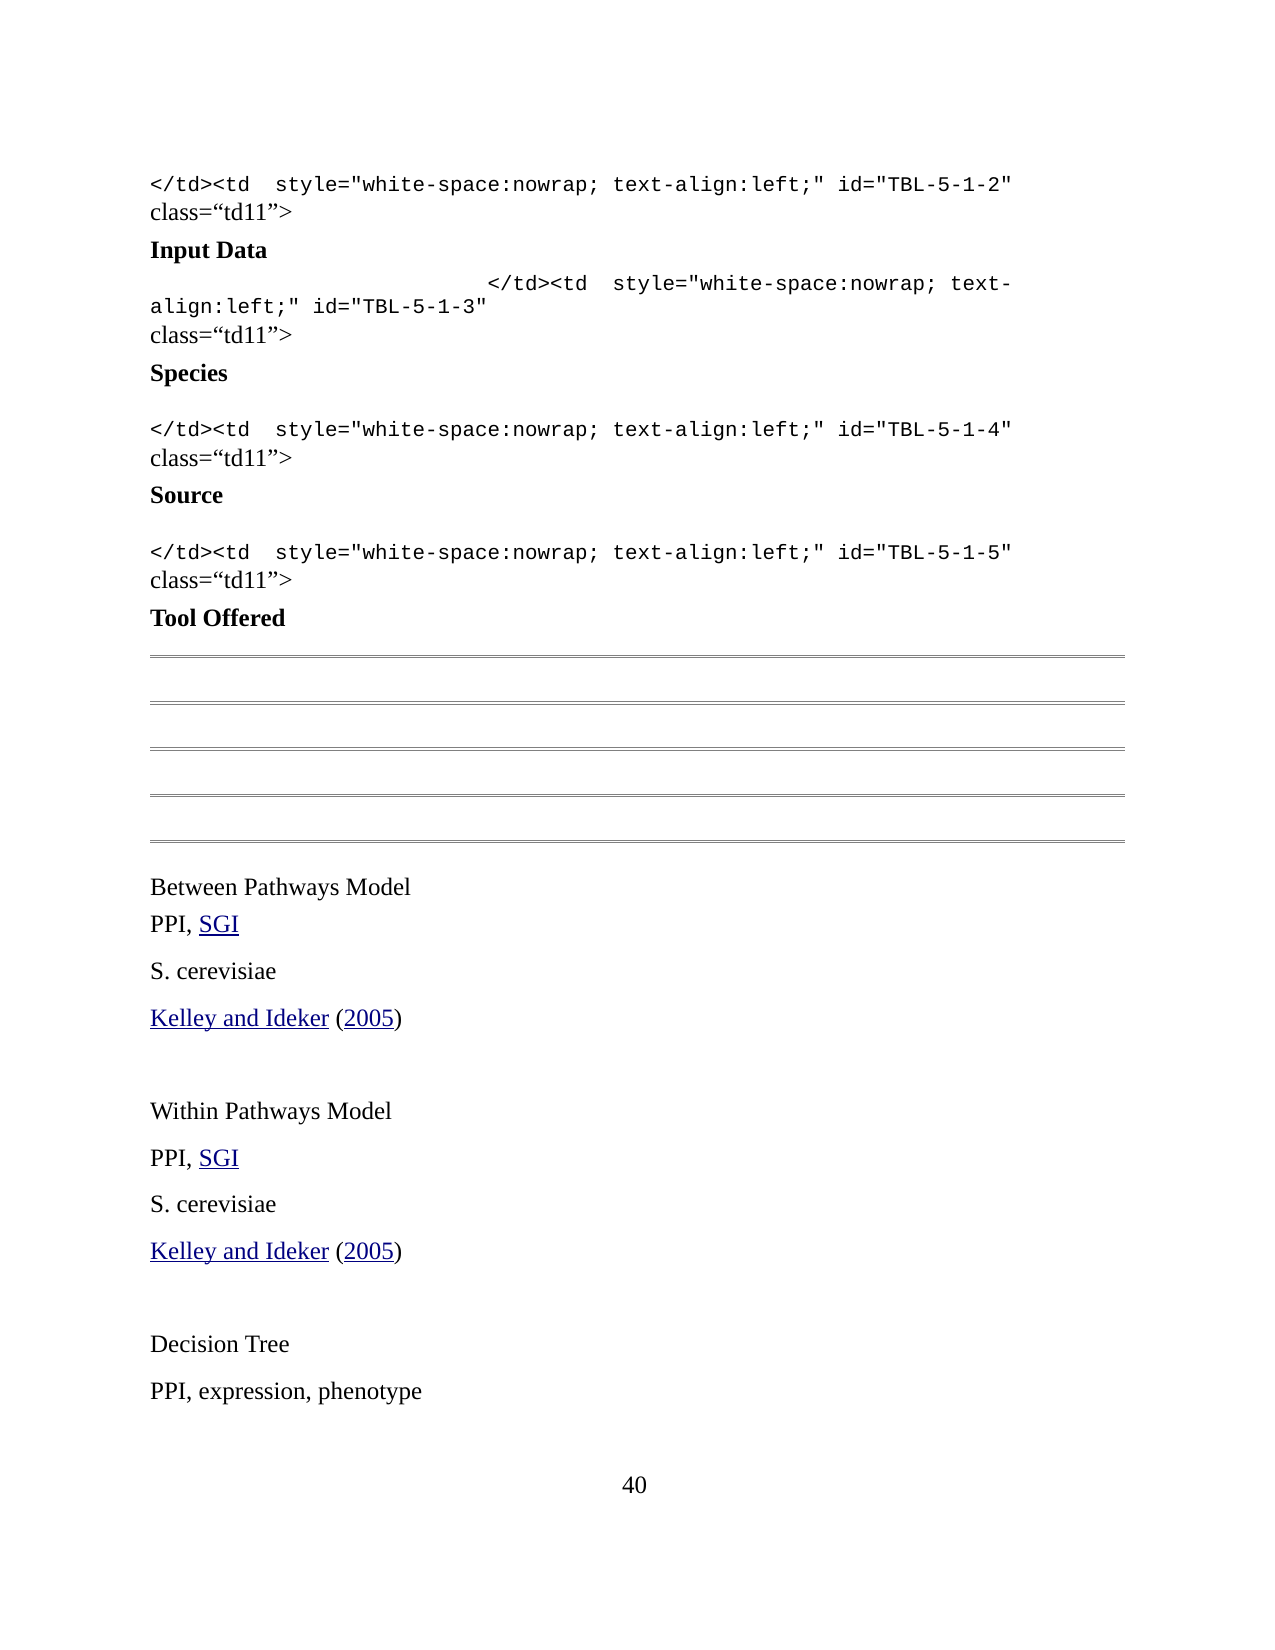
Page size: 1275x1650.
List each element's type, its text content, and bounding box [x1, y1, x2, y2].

text class=“td11”> [150, 565, 1125, 594]
text class=“td11”> [150, 197, 1125, 226]
text </td><td style="white-space:nowrap; text-align:left;" id="TBL-5-1-3" [150, 273, 1125, 320]
text PPI, SGI [150, 909, 1125, 938]
text Kelley and Ideker (2005) [150, 1236, 1125, 1265]
text class=“td11”> [150, 443, 1125, 471]
text PPI, expression, phenotype [150, 1376, 1125, 1405]
text </td><td style="white-space:nowrap; text-align:left;" id="TBL-5-1-2" [150, 150, 1125, 197]
text Input Data [150, 235, 1125, 264]
text PPI, SGI [150, 1143, 1125, 1171]
text Within Pathways Model [150, 1096, 1125, 1125]
text Between Pathways Model [150, 872, 1125, 900]
text Tool Offered [150, 603, 1125, 632]
text </td><td style="white-space:nowrap; text-align:left;" id="TBL-5-1-5" [150, 518, 1125, 565]
text Kelley and Ideker (2005) [150, 1003, 1125, 1031]
text S. cerevisiae [150, 1189, 1125, 1218]
text Decision Tree [150, 1329, 1125, 1358]
text class=“td11”> [150, 320, 1125, 349]
text Species [150, 358, 1125, 386]
text S. cerevisiae [150, 956, 1125, 985]
text </td><td style="white-space:nowrap; text-align:left;" id="TBL-5-1-4" [150, 395, 1125, 443]
text Source [150, 480, 1125, 509]
